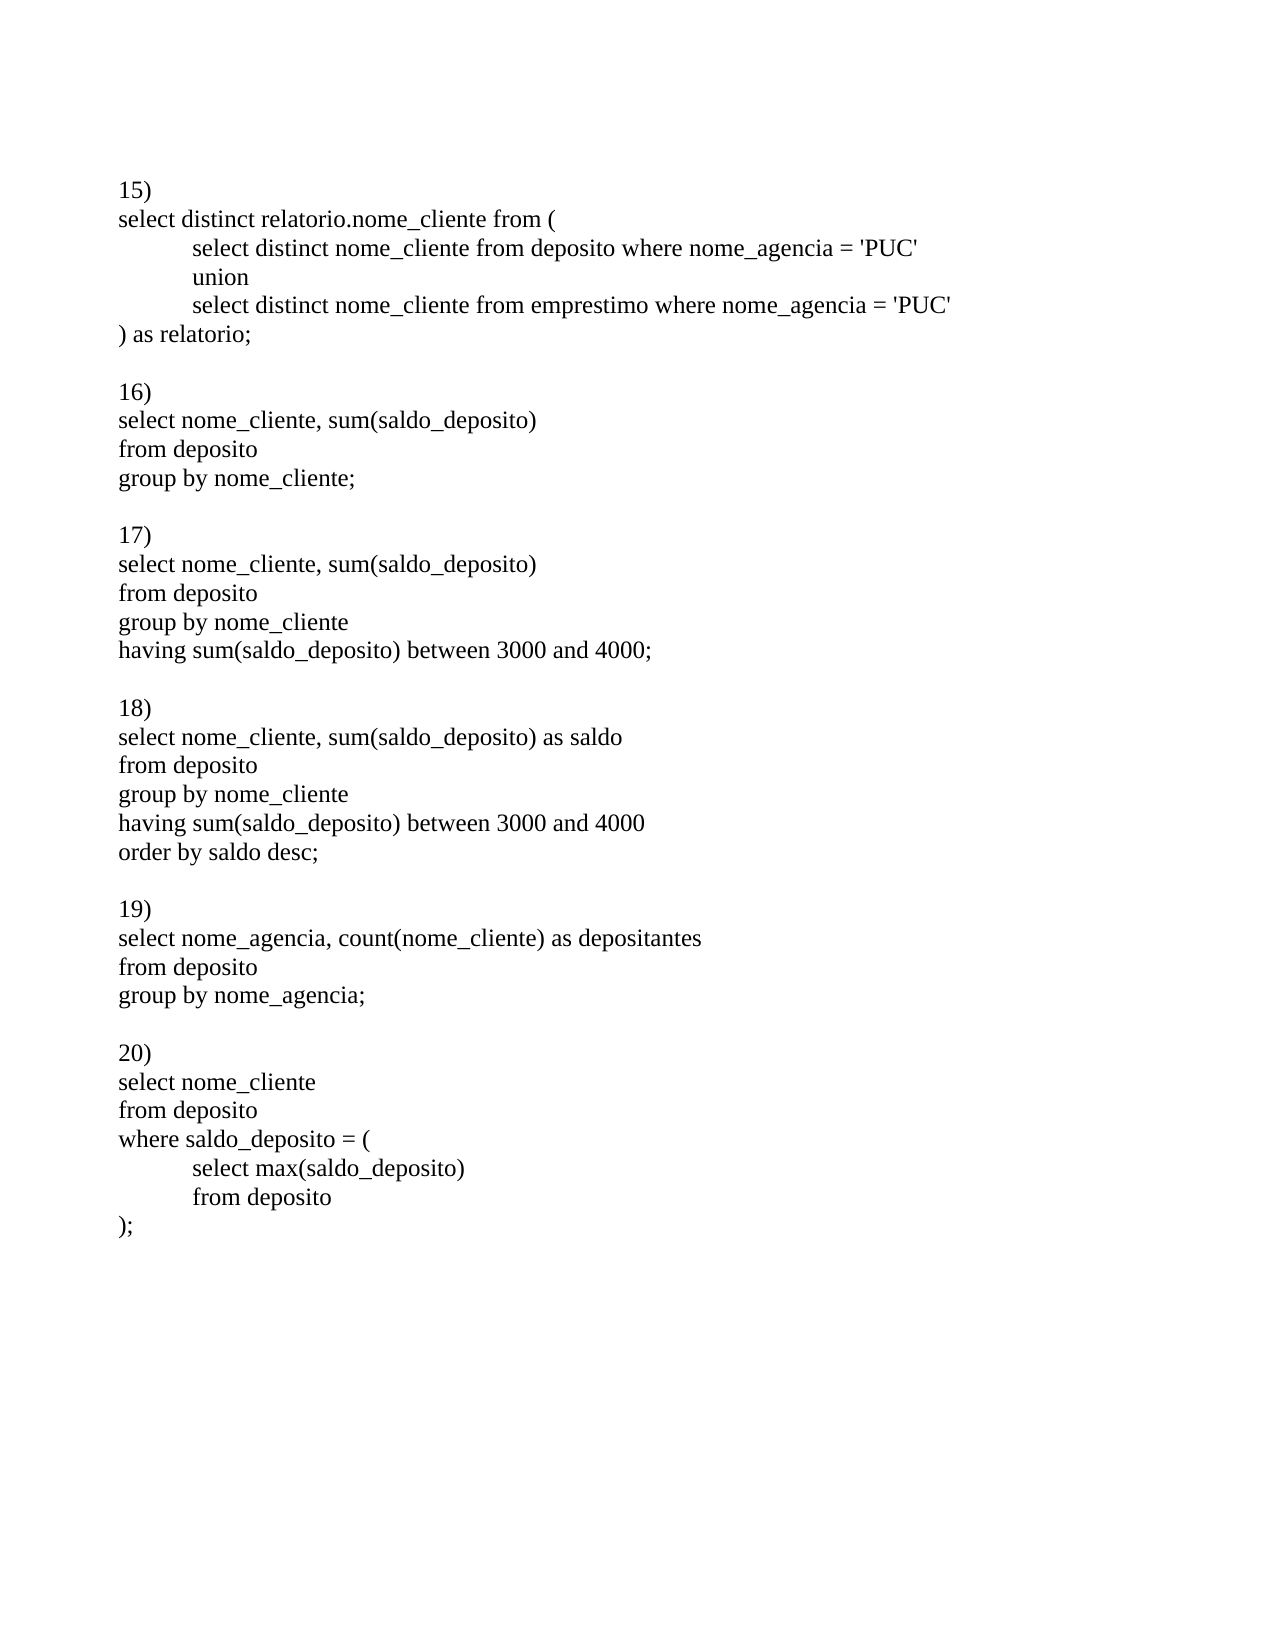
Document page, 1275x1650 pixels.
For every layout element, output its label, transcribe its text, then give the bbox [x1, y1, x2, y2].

text select nome_cliente, sum(saldo_deposito) [118, 406, 1157, 434]
text select max(saldo_deposito) [118, 1153, 1157, 1182]
text group by nome_cliente; [118, 463, 1157, 492]
text group by nome_cliente [118, 779, 1157, 808]
text ) as relatorio; [118, 319, 1157, 348]
text select distinct nome_cliente from deposito where nome_agencia = 'PUC' [118, 233, 1157, 262]
text 16) [118, 377, 1157, 406]
text ); [118, 1211, 1157, 1239]
text select distinct relatorio.nome_cliente from ( [118, 204, 1157, 233]
text select distinct nome_cliente from emprestimo where nome_agencia = 'PUC' [118, 291, 1157, 319]
text from deposito [118, 1096, 1157, 1124]
text from deposito [118, 1182, 1157, 1211]
text order by saldo desc; [118, 837, 1157, 866]
text 18) [118, 693, 1157, 722]
text from deposito [118, 952, 1157, 981]
text having sum(saldo_deposito) between 3000 and 4000 [118, 808, 1157, 837]
text group by nome_cliente [118, 607, 1157, 636]
text having sum(saldo_deposito) between 3000 and 4000; [118, 636, 1157, 664]
text from deposito [118, 751, 1157, 779]
text select nome_cliente [118, 1067, 1157, 1096]
text select nome_cliente, sum(saldo_deposito) as saldo [118, 722, 1157, 751]
text group by nome_agencia; [118, 981, 1157, 1009]
text 17) [118, 521, 1157, 549]
text from deposito [118, 434, 1157, 463]
text 15) [118, 176, 1157, 204]
text select nome_agencia, count(nome_cliente) as depositantes [118, 923, 1157, 952]
text from deposito [118, 578, 1157, 607]
text union [118, 262, 1157, 291]
text where saldo_deposito = ( [118, 1124, 1157, 1153]
text 20) [118, 1038, 1157, 1067]
text 19) [118, 894, 1157, 923]
text select nome_cliente, sum(saldo_deposito) [118, 549, 1157, 578]
